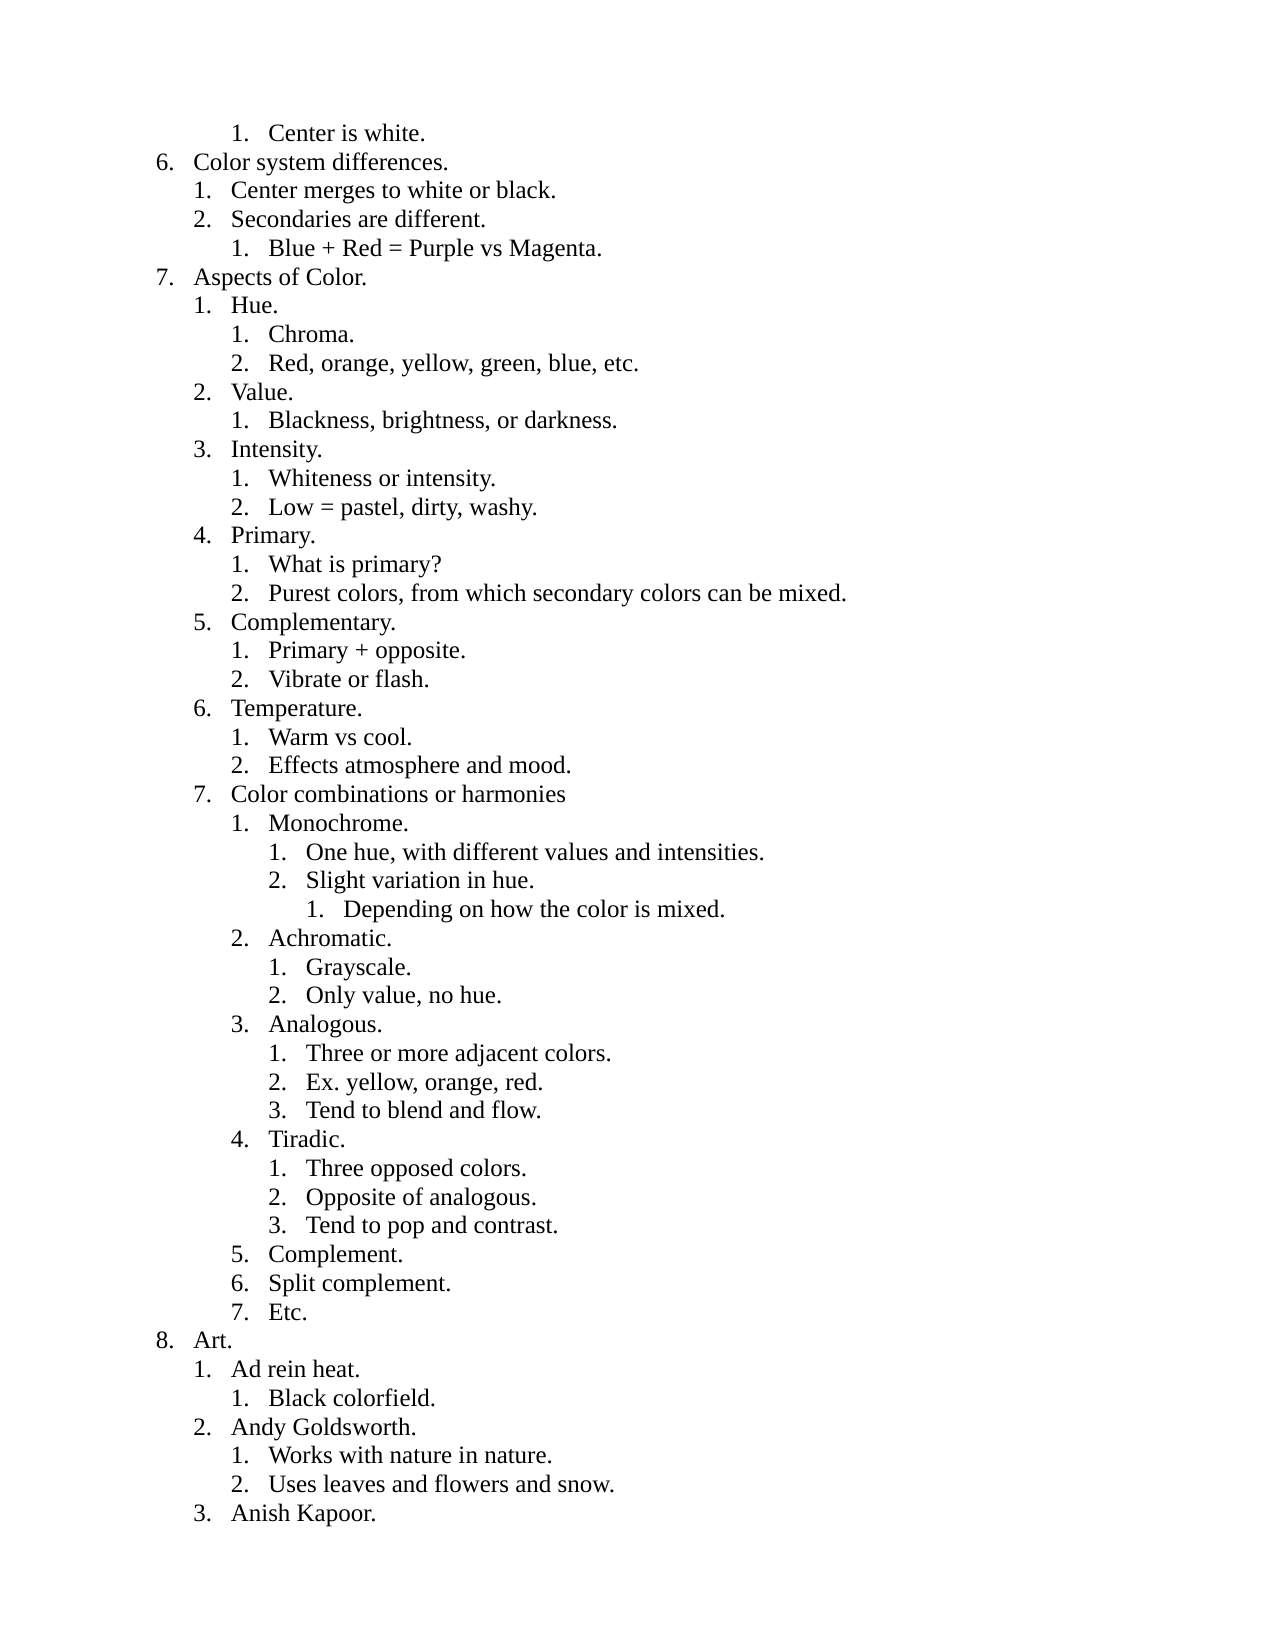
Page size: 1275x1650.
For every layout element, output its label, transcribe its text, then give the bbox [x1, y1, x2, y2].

list Three opposed colors. [268, 1153, 1157, 1182]
list Low = pastel, dirty, washy. [231, 492, 1157, 521]
list Effects atmosphere and mood. [231, 751, 1157, 779]
list Three or more adjacent colors. [268, 1038, 1157, 1067]
list Ad rein heat. [193, 1354, 1157, 1383]
list Anish Kapoor. [193, 1498, 1157, 1527]
list Opposite of analogous. [268, 1182, 1157, 1211]
list Purest colors, from which secondary colors can be mixed. [231, 578, 1157, 607]
list Monochrome. [231, 808, 1157, 837]
list One hue, with different values and intensities. [268, 837, 1157, 866]
list What is primary? [231, 549, 1157, 578]
list Blue + Red = Purple vs Magenta. [231, 233, 1157, 262]
list Slight variation in hue. [268, 866, 1157, 894]
list Achromatic. [231, 923, 1157, 952]
list Vibrate or flash. [231, 664, 1157, 693]
list Works with nature in nature. [231, 1441, 1157, 1469]
list Whiteness or intensity. [231, 463, 1157, 492]
list Andy Goldsworth. [193, 1412, 1157, 1441]
list Blackness, brightness, or darkness. [231, 406, 1157, 434]
list Secondaries are different. [193, 204, 1157, 233]
list Complementary. [193, 607, 1157, 636]
list Only value, no hue. [268, 981, 1157, 1009]
list Warm vs cool. [231, 722, 1157, 751]
list Uses leaves and flowers and snow. [231, 1469, 1157, 1498]
list Primary. [193, 521, 1157, 549]
list Center merges to white or black. [193, 176, 1157, 204]
list Grayscale. [268, 952, 1157, 981]
list Ex. yellow, orange, red. [268, 1067, 1157, 1096]
list Color combinations or harmonies [193, 779, 1157, 808]
list Depending on how the color is mixed. [306, 894, 1157, 923]
list Value. [193, 377, 1157, 406]
list Aspects of Color. [156, 262, 1157, 291]
list Art. [156, 1326, 1157, 1354]
list Chroma. [231, 319, 1157, 348]
list Intensity. [193, 434, 1157, 463]
list Primary + opposite. [231, 636, 1157, 664]
list Complement. [231, 1239, 1157, 1268]
list Black colorfield. [231, 1383, 1157, 1412]
list Color system differences. [156, 147, 1157, 176]
list Temperature. [193, 693, 1157, 722]
list Tend to blend and flow. [268, 1096, 1157, 1124]
list Etc. [231, 1297, 1157, 1326]
list Tiradic. [231, 1124, 1157, 1153]
list Red, orange, yellow, green, blue, etc. [231, 348, 1157, 377]
list Hue. [193, 291, 1157, 319]
list Tend to pop and contrast. [268, 1211, 1157, 1239]
list Analogous. [231, 1009, 1157, 1038]
list Split complement. [231, 1268, 1157, 1297]
list Center is white. [231, 118, 1157, 147]
